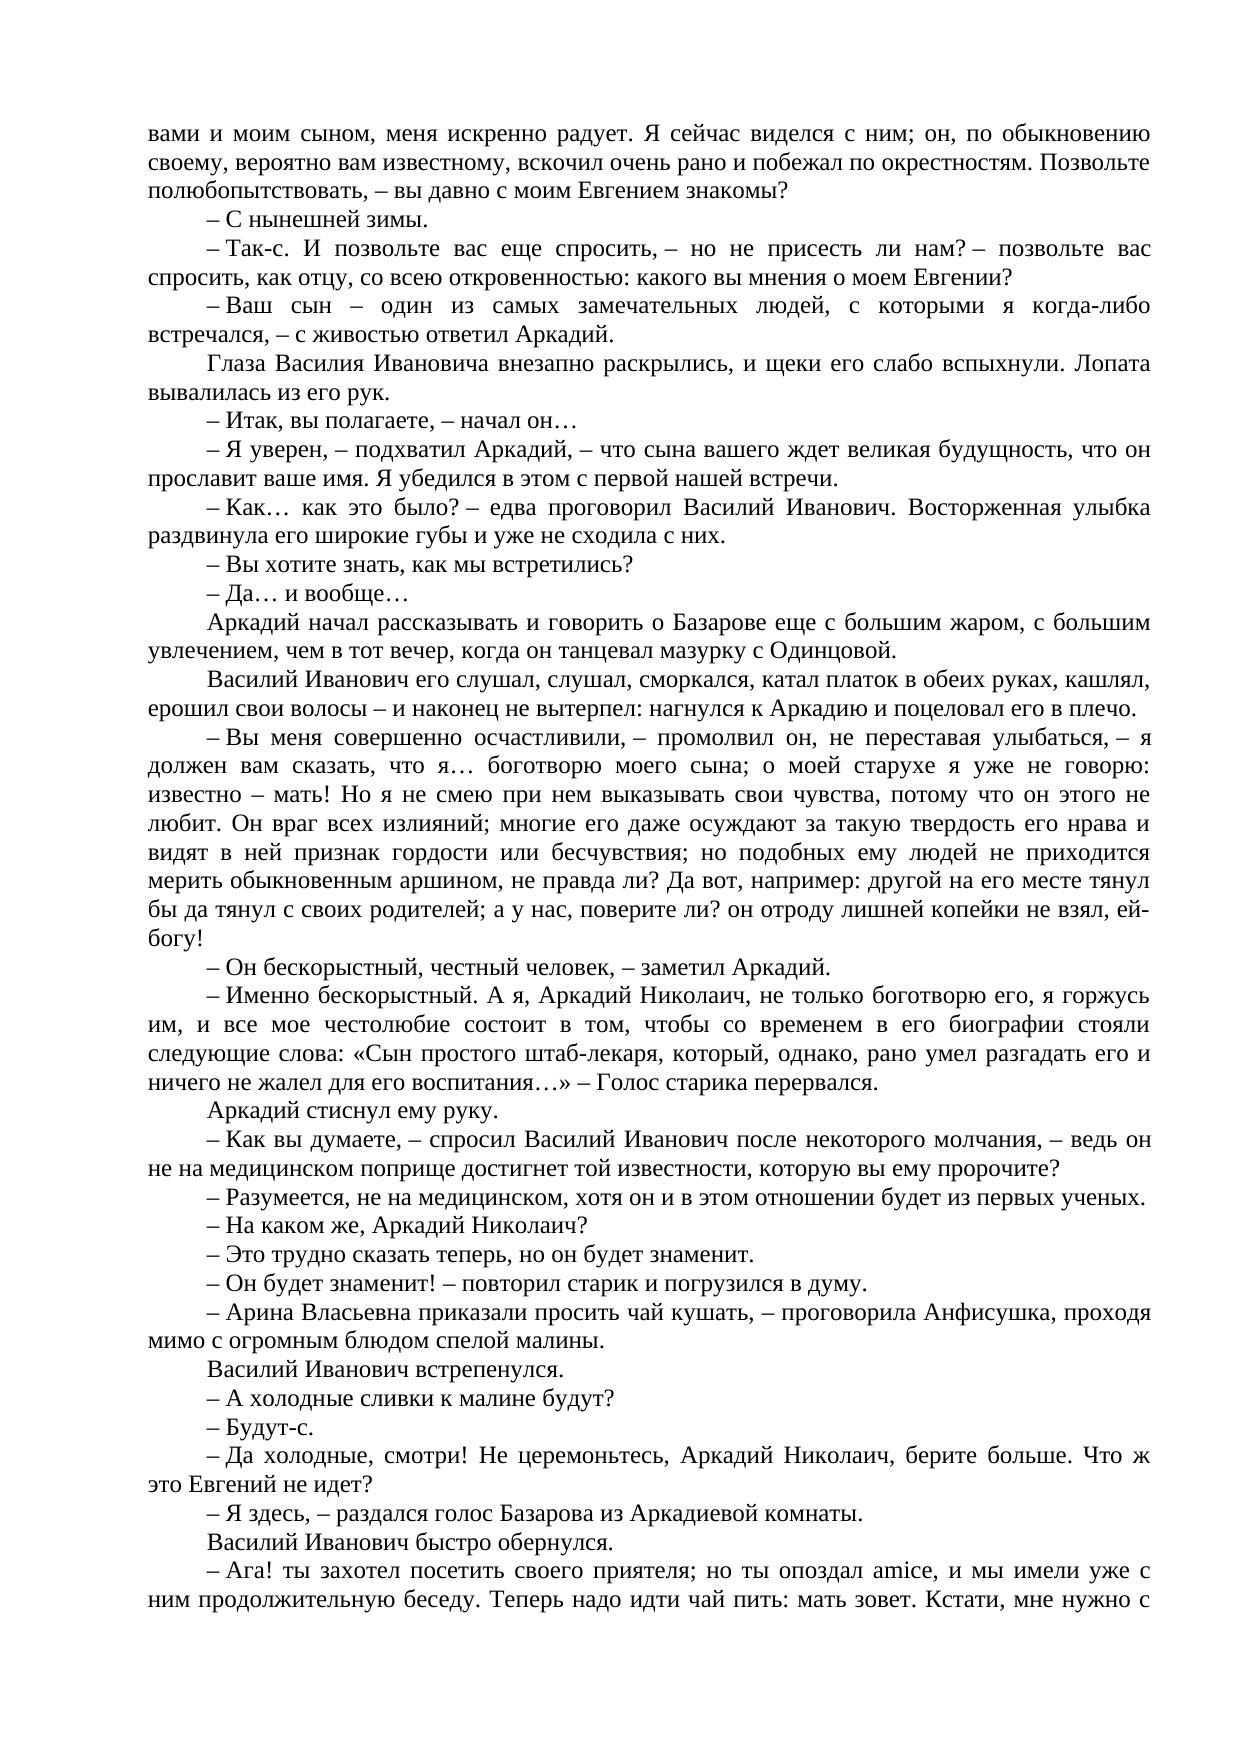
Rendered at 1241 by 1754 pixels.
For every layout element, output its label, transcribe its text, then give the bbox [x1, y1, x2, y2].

text – Вы хотите знать, как мы встретились? [148, 549, 1152, 578]
text Аркадий стиснул ему руку. [148, 1096, 1152, 1124]
text – Будут-с. [148, 1412, 1152, 1441]
text – Он будет знаменит! – повторил старик и погрузился в думу. [148, 1268, 1152, 1297]
text Василий Иванович его слушал, слушал, сморкался, катал платок в обеих руках, кашлял, ерошил свои волосы – и наконец не вытерпел: нагнулся к Аркадию и поцеловал его в плечо. [148, 664, 1152, 722]
text вами и моим сыном, меня искренно радует. Я сейчас виделся с ним; он, по обыкновению своему, вероятно вам известному, вскочил очень рано и побежал по окрестностям. Позвольте полюбопытствовать, – вы давно с моим Евгением знакомы? [148, 118, 1152, 204]
text – Да холодные, смотри! Не церемоньтесь, Аркадий Николаич, берите больше. Что ж это Евгений не идет? [148, 1441, 1152, 1498]
text – Итак, вы полагаете, – начал он… [148, 406, 1152, 434]
text Василий Иванович быстро обернулся. [148, 1527, 1152, 1556]
text – Ваш сын – один из самых замечательных людей, с которыми я когда-либо встречался, – с живостью ответил Аркадий. [148, 291, 1152, 348]
text – Я здесь, – раздался голос Базарова из Аркадиевой комнаты. [148, 1498, 1152, 1527]
text Василий Иванович встрепенулся. [148, 1354, 1152, 1383]
text – Как… как это было? – едва проговорил Василий Иванович. Восторженная улыбка раздвинула его широкие губы и уже не сходила с них. [148, 492, 1152, 549]
text – Как вы думаете, – спросил Василий Иванович после некоторого молчания, – ведь он не на медицинском поприще достигнет той известности, которую вы ему пророчите? [148, 1124, 1152, 1182]
text – Разумеется, не на медицинском, хотя он и в этом отношении будет из первых ученых. [148, 1182, 1152, 1211]
text – Это трудно сказать теперь, но он будет знаменит. [148, 1239, 1152, 1268]
text – Именно бескорыстный. А я, Аркадий Николаич, не только боготворю его, я горжусь им, и все мое честолюбие состоит в том, чтобы со временем в его биографии стояли следующие слова: «Сын простого штаб-лекаря, который, однако, рано умел разгадать его и ничего не жалел для его воспитания…» – Голос старика перервался. [148, 981, 1152, 1096]
text – С нынешней зимы. [148, 204, 1152, 233]
text – Так-с. И позвольте вас еще спросить, – но не присесть ли нам? – позвольте вас спросить, как отцу, со всею откровенностью: какого вы мнения о моем Евгении? [148, 233, 1152, 291]
text – Арина Власьевна приказали просить чай кушать, – проговорила Анфисушка, проходя мимо с огромным блюдом спелой малины. [148, 1297, 1152, 1354]
text – Да… и вообще… [148, 578, 1152, 607]
text Аркадий начал рассказывать и говорить о Базарове еще с большим жаром, с большим увлечением, чем в тот вечер, когда он танцевал мазурку с Одинцовой. [148, 607, 1152, 664]
text – Вы меня совершенно осчастливили, – промолвил он, не переставая улыбаться, – я должен вам сказать, что я… боготворю моего сына; о моей старухе я уже не говорю: известно – мать! Но я не смею при нем выказывать свои чувства, потому что он этого не любит. Он враг всех излияний; многие его даже осуждают за такую твердость его нрава и видят в ней признак гордости или бесчувствия; но подобных ему людей не приходится мерить обыкновенным аршином, не правда ли? Да вот, например: другой на его месте тянул бы да тянул с своих родителей; а у нас, поверите ли? он отроду лишней копейки не взял, ей-богу! [148, 722, 1152, 952]
text – А холодные сливки к малине будут? [148, 1383, 1152, 1412]
text – На каком же, Аркадий Николаич? [148, 1211, 1152, 1239]
text Глаза Василия Ивановича внезапно раскрылись, и щеки его слабо вспыхнули. Лопата вывалилась из его рук. [148, 348, 1152, 406]
text – Он бескорыстный, честный человек, – заметил Аркадий. [148, 952, 1152, 981]
text – Я уверен, – подхватил Аркадий, – что сына вашего ждет великая будущность, что он прославит ваше имя. Я убедился в этом с первой нашей встречи. [148, 434, 1152, 492]
text – Ага! ты захотел посетить своего приятеля; но ты опоздал amice, и мы имели уже с ним продолжительную беседу. Теперь надо идти чай пить: мать зовет. Кстати, мне нужно с [148, 1556, 1152, 1613]
